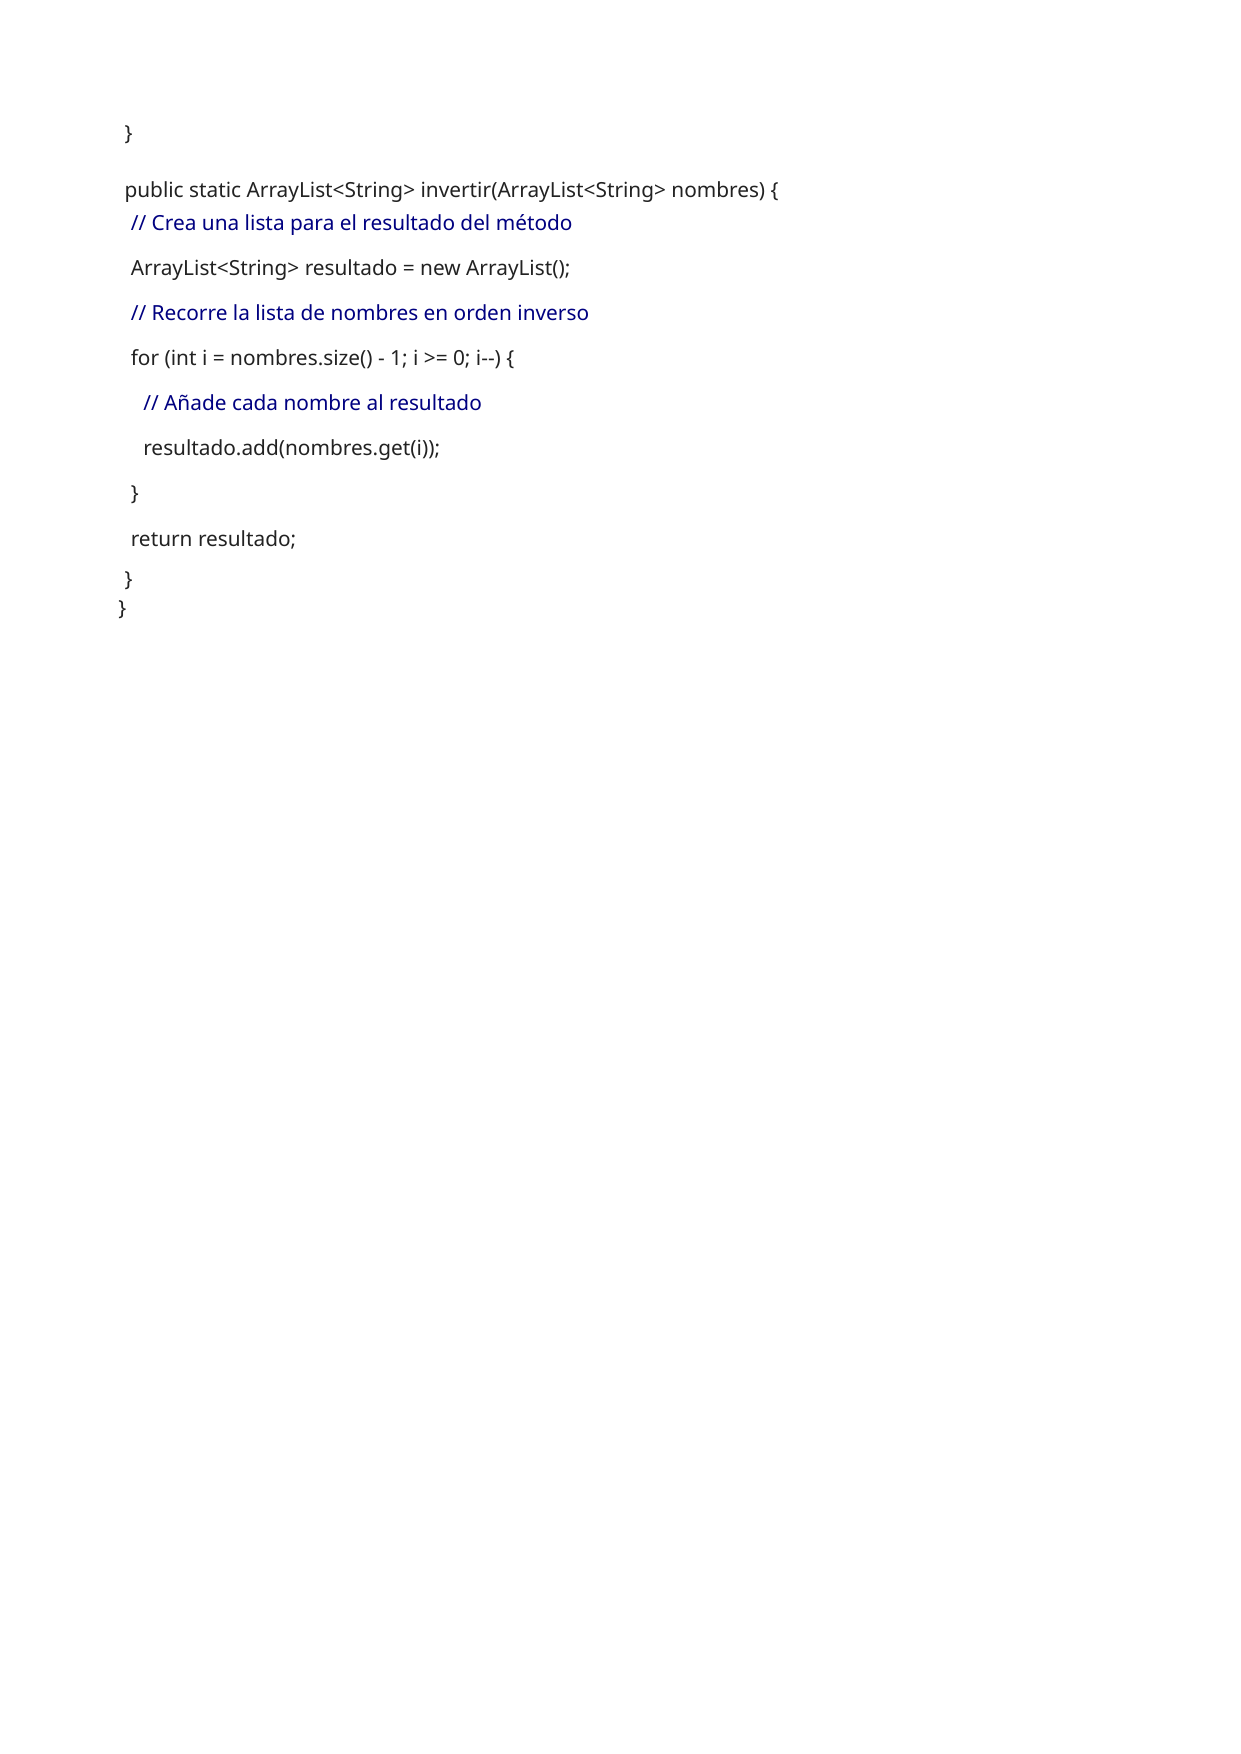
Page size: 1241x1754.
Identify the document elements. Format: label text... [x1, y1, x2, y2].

text ArrayList<String> resultado = new ArrayList(); [118, 253, 1122, 281]
text // Recorre la lista de nombres en orden inverso [118, 298, 1122, 327]
text } [118, 564, 1122, 593]
text resultado.add(nombres.get(i)); [118, 433, 1122, 462]
text } [118, 478, 1122, 507]
text // Añade cada nombre al resultado [118, 388, 1122, 417]
text return resultado; [118, 524, 1122, 552]
text } [118, 118, 1122, 147]
text for (int i = nombres.size() - 1; i >= 0; i--) { [118, 343, 1122, 372]
text public static ArrayList<String> invertir(ArrayList<String> nombres) { [118, 175, 1122, 204]
text } [118, 593, 1122, 621]
text // Crea una lista para el resultado del método [118, 208, 1122, 236]
